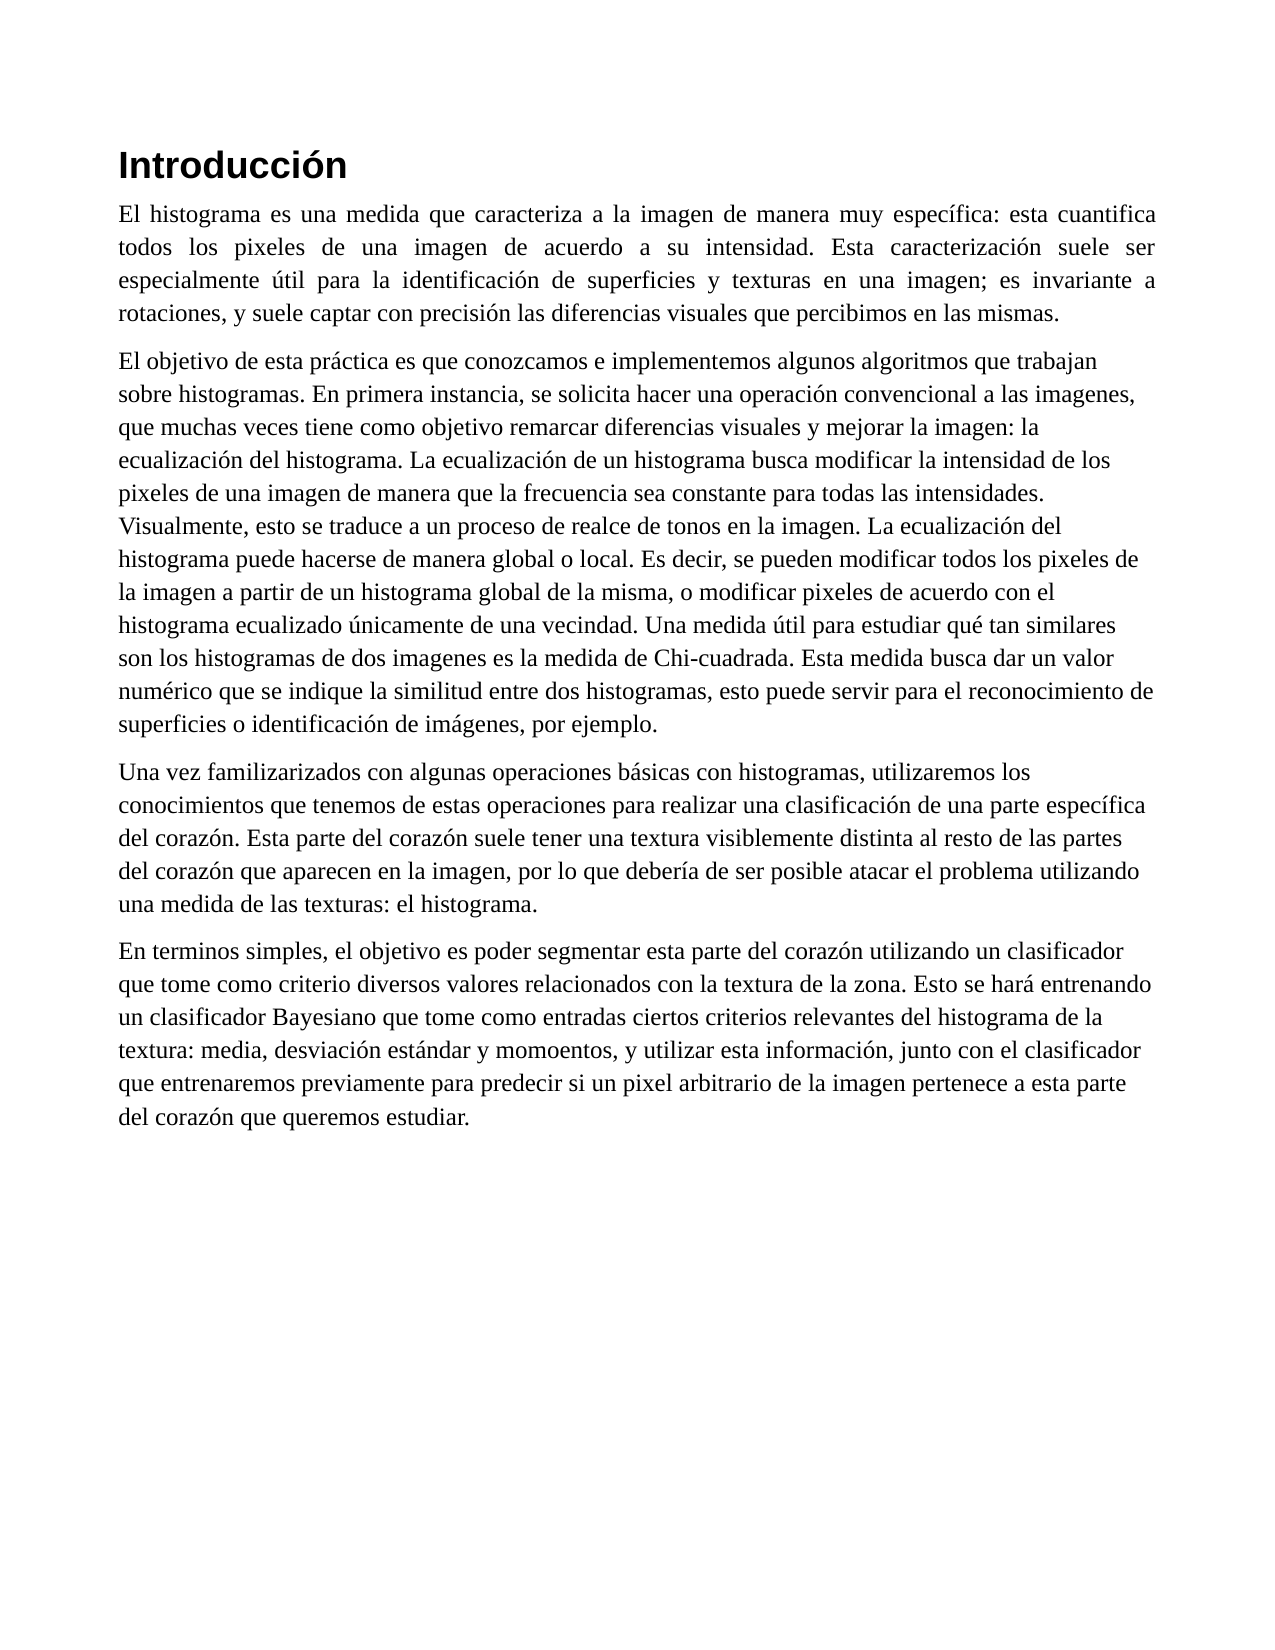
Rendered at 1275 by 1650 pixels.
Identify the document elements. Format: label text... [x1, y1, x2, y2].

text En terminos simples, el objetivo es poder segmentar esta parte del corazón utilizando un clasificador que tome como criterio diversos valores relacionados con la textura de la zona. Esto se hará entrenando un clasificador Bayesiano que tome como entradas ciertos criterios relevantes del histograma de la textura: media, desviación estándar y momoentos, y utilizar esta información, junto con el clasificador que entrenaremos previamente para predecir si un pixel arbitrario de la imagen pertenece a esta parte del corazón que queremos estudiar. [118, 936, 1157, 1130]
text Una vez familizarizados con algunas operaciones básicas con histogramas, utilizaremos los conocimientos que tenemos de estas operaciones para realizar una clasificación de una parte específica del corazón. Esta parte del corazón suele tener una textura visiblemente distinta al resto de las partes del corazón que aparecen en la imagen, por lo que debería de ser posible atacar el problema utilizando una medida de las texturas: el histograma. [118, 757, 1157, 918]
subtitle Introducción [118, 143, 1157, 187]
text El objetivo de esta práctica es que conozcamos e implementemos algunos algoritmos que trabajan sobre histogramas. En primera instancia, se solicita hacer una operación convencional a las imagenes, que muchas veces tiene como objetivo remarcar diferencias visuales y mejorar la imagen: la ecualización del histograma. La ecualización de un histograma busca modificar la intensidad de los pixeles de una imagen de manera que la frecuencia sea constante para todas las intensidades. Visualmente, esto se traduce a un proceso de realce de tonos en la imagen. La ecualización del histograma puede hacerse de manera global o local. Es decir, se pueden modificar todos los pixeles de la imagen a partir de un histograma global de la misma, o modificar pixeles de acuerdo con el histograma ecualizado únicamente de una vecindad. Una medida útil para estudiar qué tan similares son los histogramas de dos imagenes es la medida de Chi-cuadrada. Esta medida busca dar un valor numérico que se indique la similitud entre dos histogramas, esto puede servir para el reconocimiento de superficies o identificación de imágenes, por ejemplo. [118, 346, 1157, 738]
text El histograma es una medida que caracteriza a la imagen de manera muy específica: esta cuantifica todos los pixeles de una imagen de acuerdo a su intensidad. Esta caracterización suele ser especialmente útil para la identificación de superficies y texturas en una imagen; es invariante a rotaciones, y suele captar con precisión las diferencias visuales que percibimos en las mismas. [118, 199, 1157, 327]
